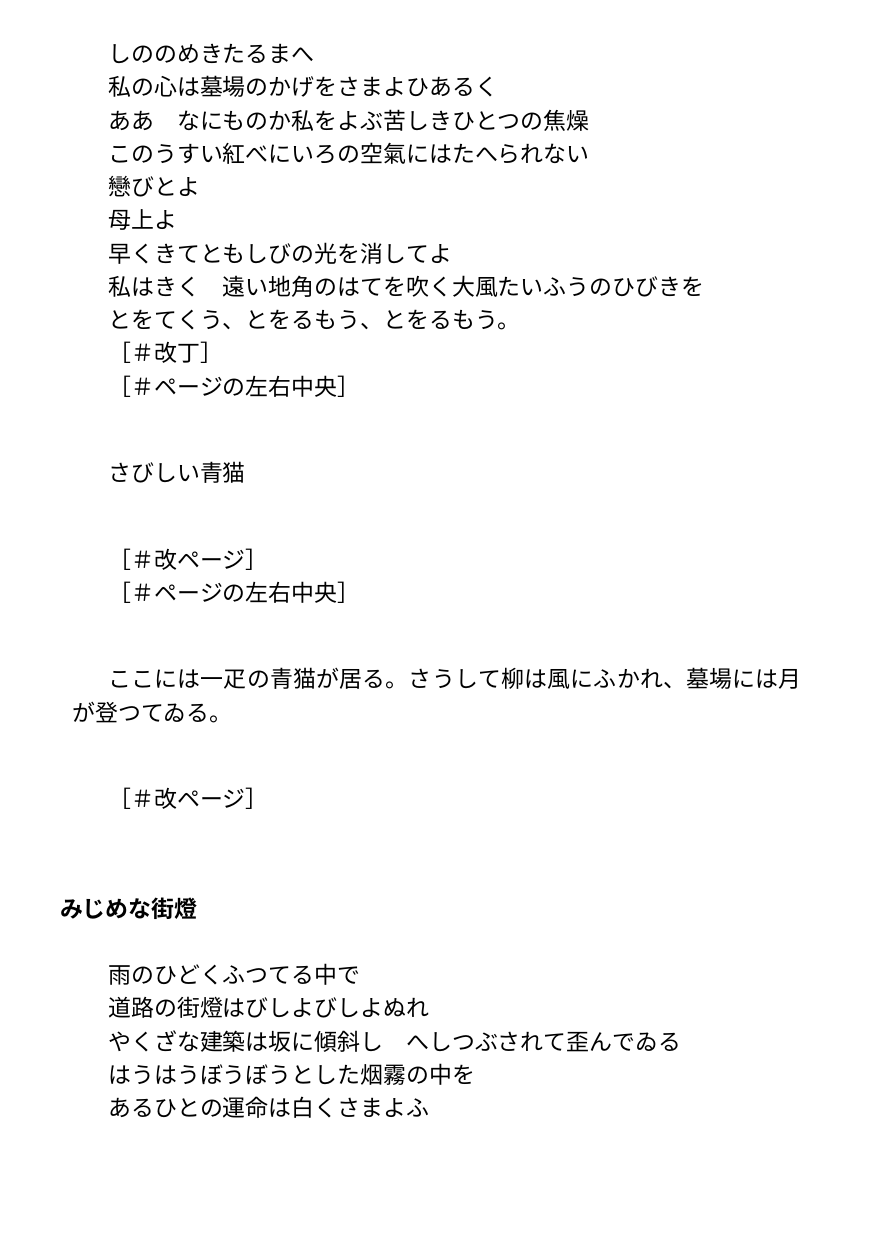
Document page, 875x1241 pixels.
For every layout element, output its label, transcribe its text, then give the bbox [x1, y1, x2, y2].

subtitle みじめな街燈 [60, 891, 838, 924]
text 道路の街燈はびしよびしよぬれ [72, 990, 802, 1023]
text 私の心は墓場のかげをさまよひあるく [72, 69, 802, 102]
text 戀びとよ [72, 169, 802, 202]
text 私はきく 遠い地角のはてを吹く大風たいふうのひびきを [72, 269, 802, 302]
text 雨のひどくふつてる中で [72, 957, 802, 990]
text しののめきたるまへ [72, 36, 802, 69]
text 早くきてともしびの光を消してよ [72, 235, 802, 269]
text ああ なにものか私をよぶ苦しきひとつの焦燥 [72, 102, 802, 136]
text はうはうぼうぼうとした烟霧の中を [72, 1057, 802, 1090]
text 母上よ [72, 202, 802, 235]
text ［＃改ページ］ [72, 781, 802, 814]
text やくざな建築は坂に傾斜し へしつぶされて歪んでゐる [72, 1023, 802, 1057]
text あるひとの運命は白くさまよふ [72, 1090, 802, 1123]
text ［＃改ページ］ [72, 541, 802, 575]
text ［＃改丁］ [72, 335, 802, 368]
text ここには一疋の青猫が居る。さうして柳は風にふかれ、墓場には月が登つてゐる。 [72, 661, 802, 728]
text このうすい紅べにいろの空氣にはたへられない [72, 136, 802, 169]
text とをてくう、とをるもう、とをるもう。 [72, 302, 802, 335]
text ［＃ページの左右中央］ [72, 575, 802, 608]
text ［＃ページの左右中央］ [72, 368, 802, 402]
text さびしい青猫 [72, 455, 802, 488]
